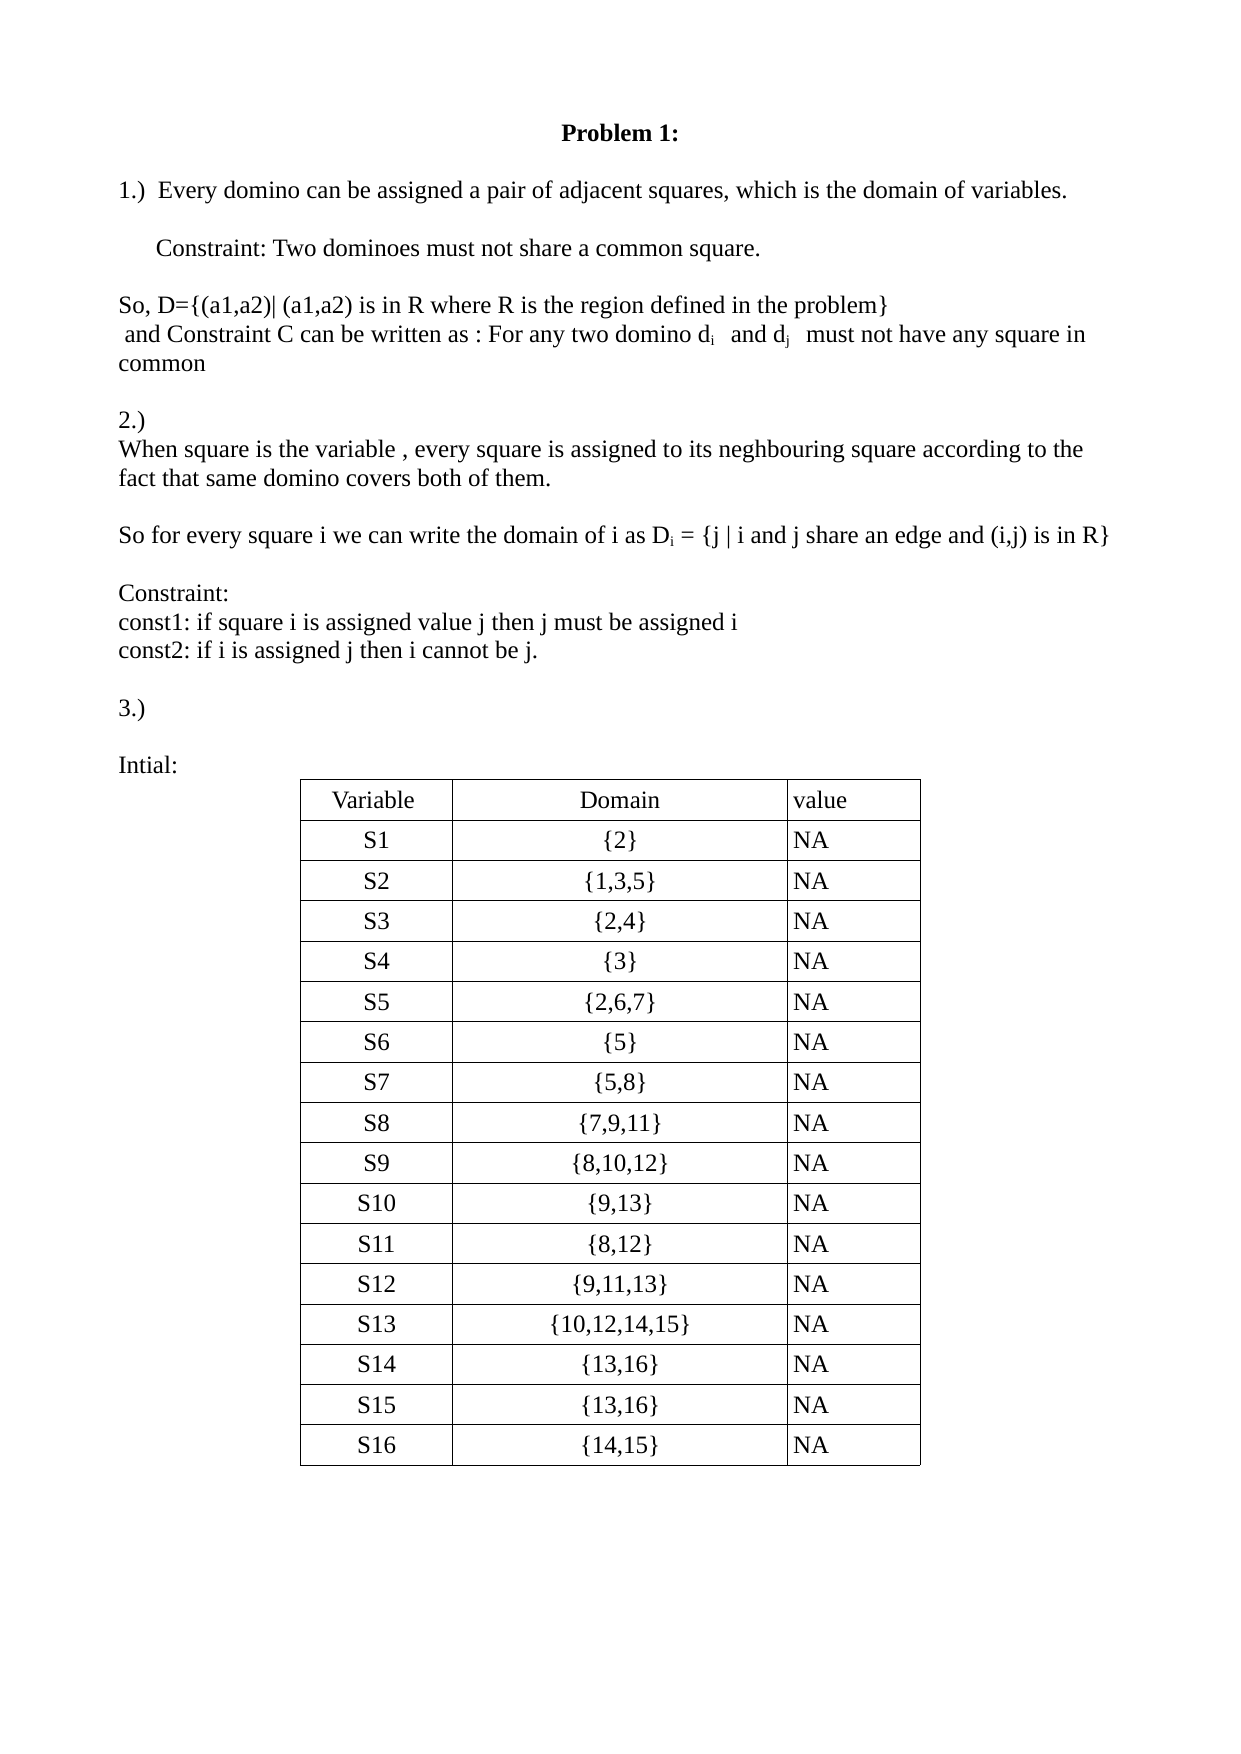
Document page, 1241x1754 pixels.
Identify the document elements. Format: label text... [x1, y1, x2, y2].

table_cell {8,12} [453, 1224, 787, 1263]
table_cell NA [788, 1063, 920, 1102]
table_cell S10 [301, 1184, 452, 1223]
table_cell {9,11,13} [453, 1264, 787, 1303]
table_cell {14,15} [453, 1425, 787, 1465]
table_cell NA [788, 1022, 920, 1062]
text Constraint: [118, 578, 1122, 607]
table_cell NA [788, 1305, 920, 1344]
table_cell S12 [301, 1264, 452, 1303]
table_cell NA [788, 1345, 920, 1384]
table_cell S13 [301, 1305, 452, 1344]
table_cell NA [788, 861, 920, 900]
table_cell NA [788, 942, 920, 981]
text 1.) Every domino can be assigned a pair of adjacent squares, which is the domain of variables. [118, 176, 1122, 204]
table_cell NA [788, 1224, 920, 1263]
table_cell S2 [301, 861, 452, 900]
table_cell NA [788, 821, 920, 860]
table_cell {7,9,11} [453, 1103, 787, 1142]
table_cell S15 [301, 1385, 452, 1424]
text const1: if square i is assigned value j then j must be assigned i [118, 607, 1122, 636]
table_cell {13,16} [453, 1345, 787, 1384]
table_cell NA [788, 1184, 920, 1223]
text 3.) [118, 693, 1122, 722]
table_header Domain [453, 780, 787, 820]
text When square is the variable , every square is assigned to its neghbouring square according to the fact that same domino covers both of them. [118, 434, 1122, 492]
text 2.) [118, 406, 1122, 434]
table_cell S16 [301, 1425, 452, 1465]
table_cell {5,8} [453, 1063, 787, 1102]
table_cell {2,4} [453, 901, 787, 941]
table_cell NA [788, 1143, 920, 1182]
table_cell S1 [301, 821, 452, 860]
table_cell S7 [301, 1063, 452, 1102]
text So for every square i we can write the domain of i as Di = {j | i and j share an edge and (i,j) is in R} [118, 521, 1122, 549]
table_cell {3} [453, 942, 787, 981]
table_cell {2} [453, 821, 787, 860]
table_cell NA [788, 1264, 920, 1303]
text So, D={(a1,a2)| (a1,a2) is in R where R is the region defined in the problem} [118, 291, 1122, 319]
table_cell S9 [301, 1143, 452, 1182]
table_cell NA [788, 982, 920, 1021]
text Intial: [118, 751, 1122, 779]
table_cell NA [788, 901, 920, 941]
table_cell {1,3,5} [453, 861, 787, 900]
table_header value [788, 780, 920, 820]
table_cell NA [788, 1103, 920, 1142]
table_cell S3 [301, 901, 452, 941]
table_cell NA [788, 1425, 920, 1465]
text Problem 1: [118, 118, 1122, 147]
table_cell {13,16} [453, 1385, 787, 1424]
table_cell {8,10,12} [453, 1143, 787, 1182]
text const2: if i is assigned j then i cannot be j. [118, 636, 1122, 664]
table_cell S14 [301, 1345, 452, 1384]
table_cell S4 [301, 942, 452, 981]
text and Constraint C can be written as : For any two domino di and dj must not have any square in common [118, 319, 1122, 377]
table_cell {9,13} [453, 1184, 787, 1223]
table_cell S6 [301, 1022, 452, 1062]
table_cell NA [788, 1385, 920, 1424]
table_cell S5 [301, 982, 452, 1021]
table_header Variable [301, 780, 452, 820]
text Constraint: Two dominoes must not share a common square. [118, 233, 1122, 262]
table_cell {5} [453, 1022, 787, 1062]
table_cell {2,6,7} [453, 982, 787, 1021]
table_cell S11 [301, 1224, 452, 1263]
table_cell S8 [301, 1103, 452, 1142]
table_cell {10,12,14,15} [453, 1305, 787, 1344]
